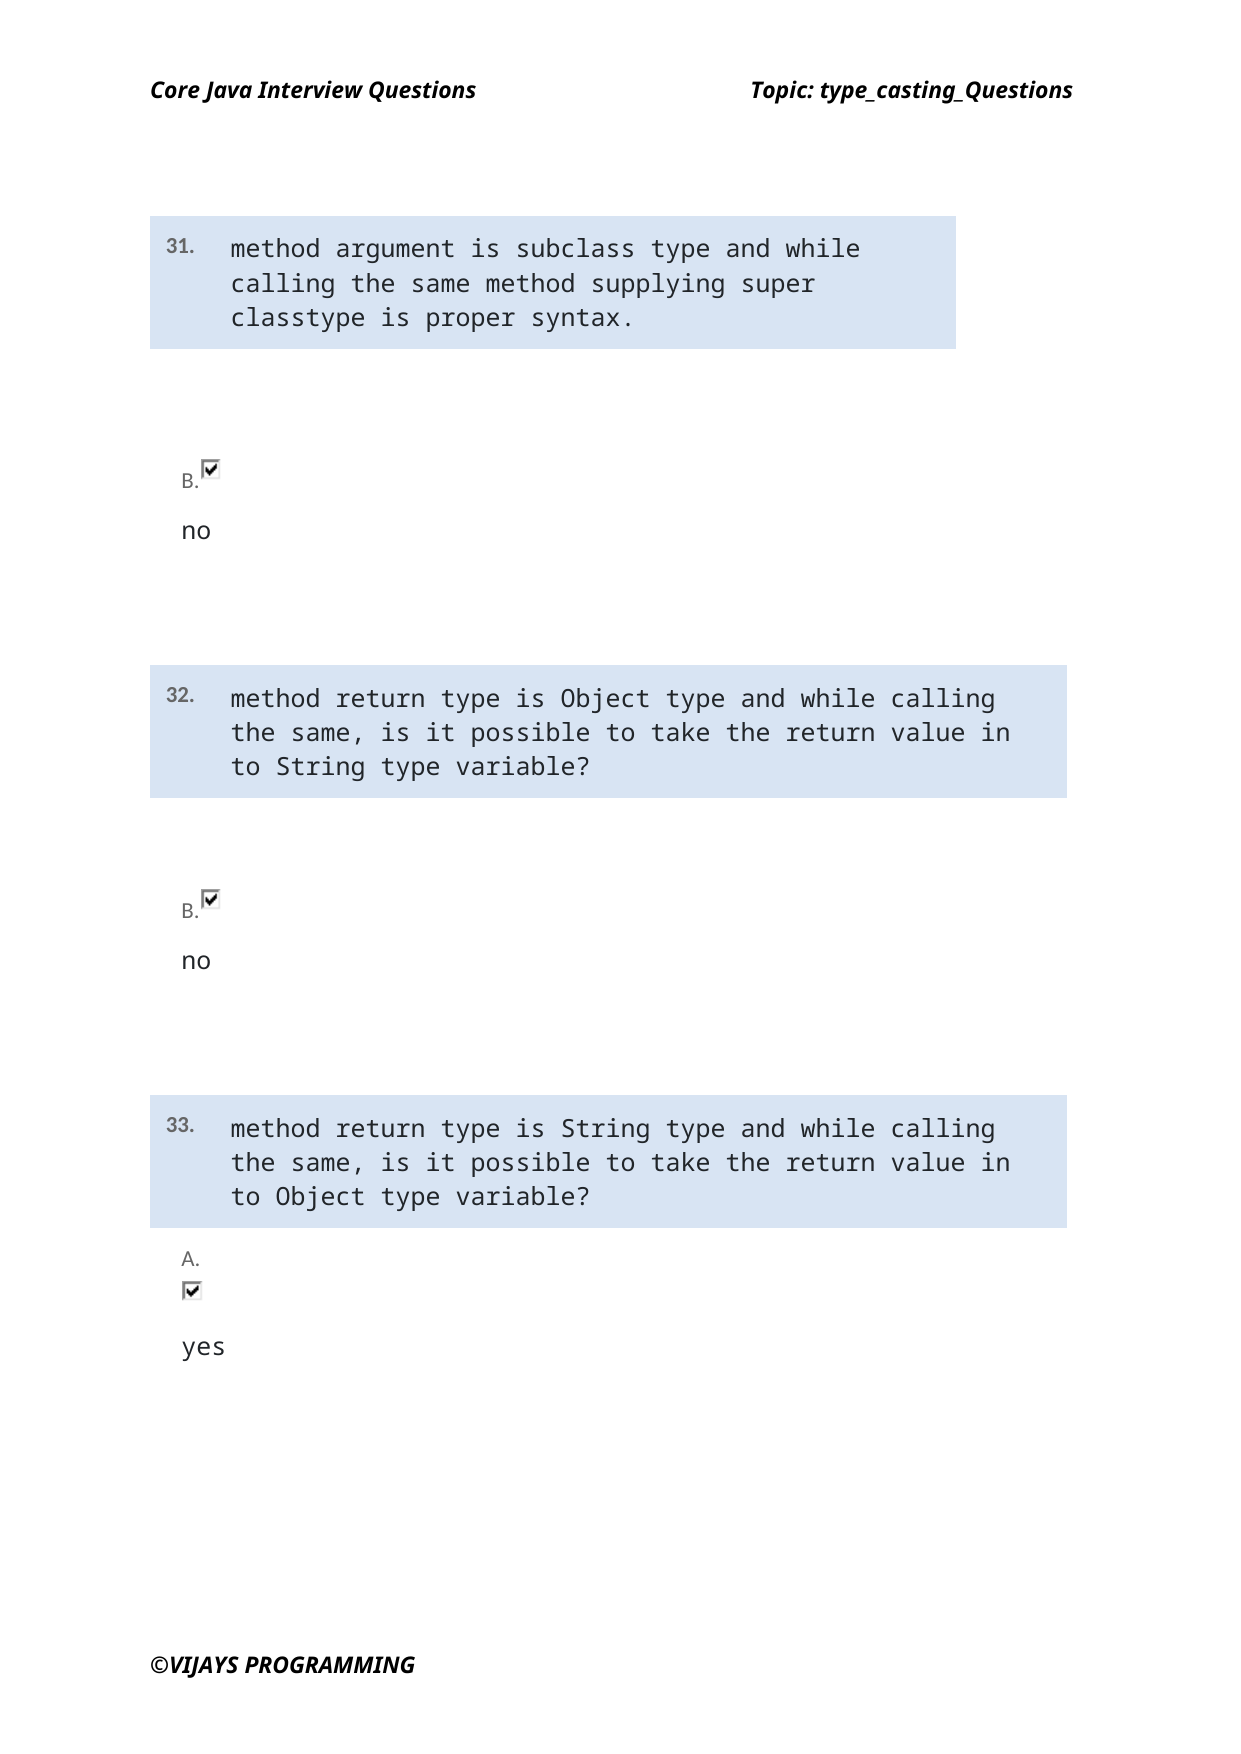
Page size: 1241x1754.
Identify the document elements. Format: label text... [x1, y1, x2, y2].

table_header [1067, 216, 1090, 349]
table_header [181, 1465, 242, 1567]
table_header [181, 814, 242, 882]
table_header [181, 365, 242, 452]
table_header 33. [150, 1095, 215, 1228]
table_header method argument is subclass type and while calling the same method supplying super classtype is proper syntax. [215, 216, 956, 349]
table_cell [150, 798, 1090, 1094]
table_header [1067, 1095, 1090, 1228]
table_header 31. [150, 216, 215, 349]
table_cell [150, 349, 1090, 665]
table_cell 32. [150, 665, 215, 798]
table_cell method return type is Object type and while calling the same, is it possible to take the return value in to String type variable? [215, 665, 1067, 798]
table_header [956, 216, 1067, 349]
table_cell [150, 150, 1090, 215]
table_header A. yes [181, 1244, 242, 1465]
table_header [181, 166, 252, 200]
table_header B. no [181, 882, 242, 1079]
table_header B. no [181, 452, 242, 649]
table_cell [150, 1228, 1090, 1583]
table_cell [1067, 665, 1090, 798]
table_header method return type is String type and while calling the same, is it possible to take the return value in to Object type variable? [215, 1095, 1067, 1228]
